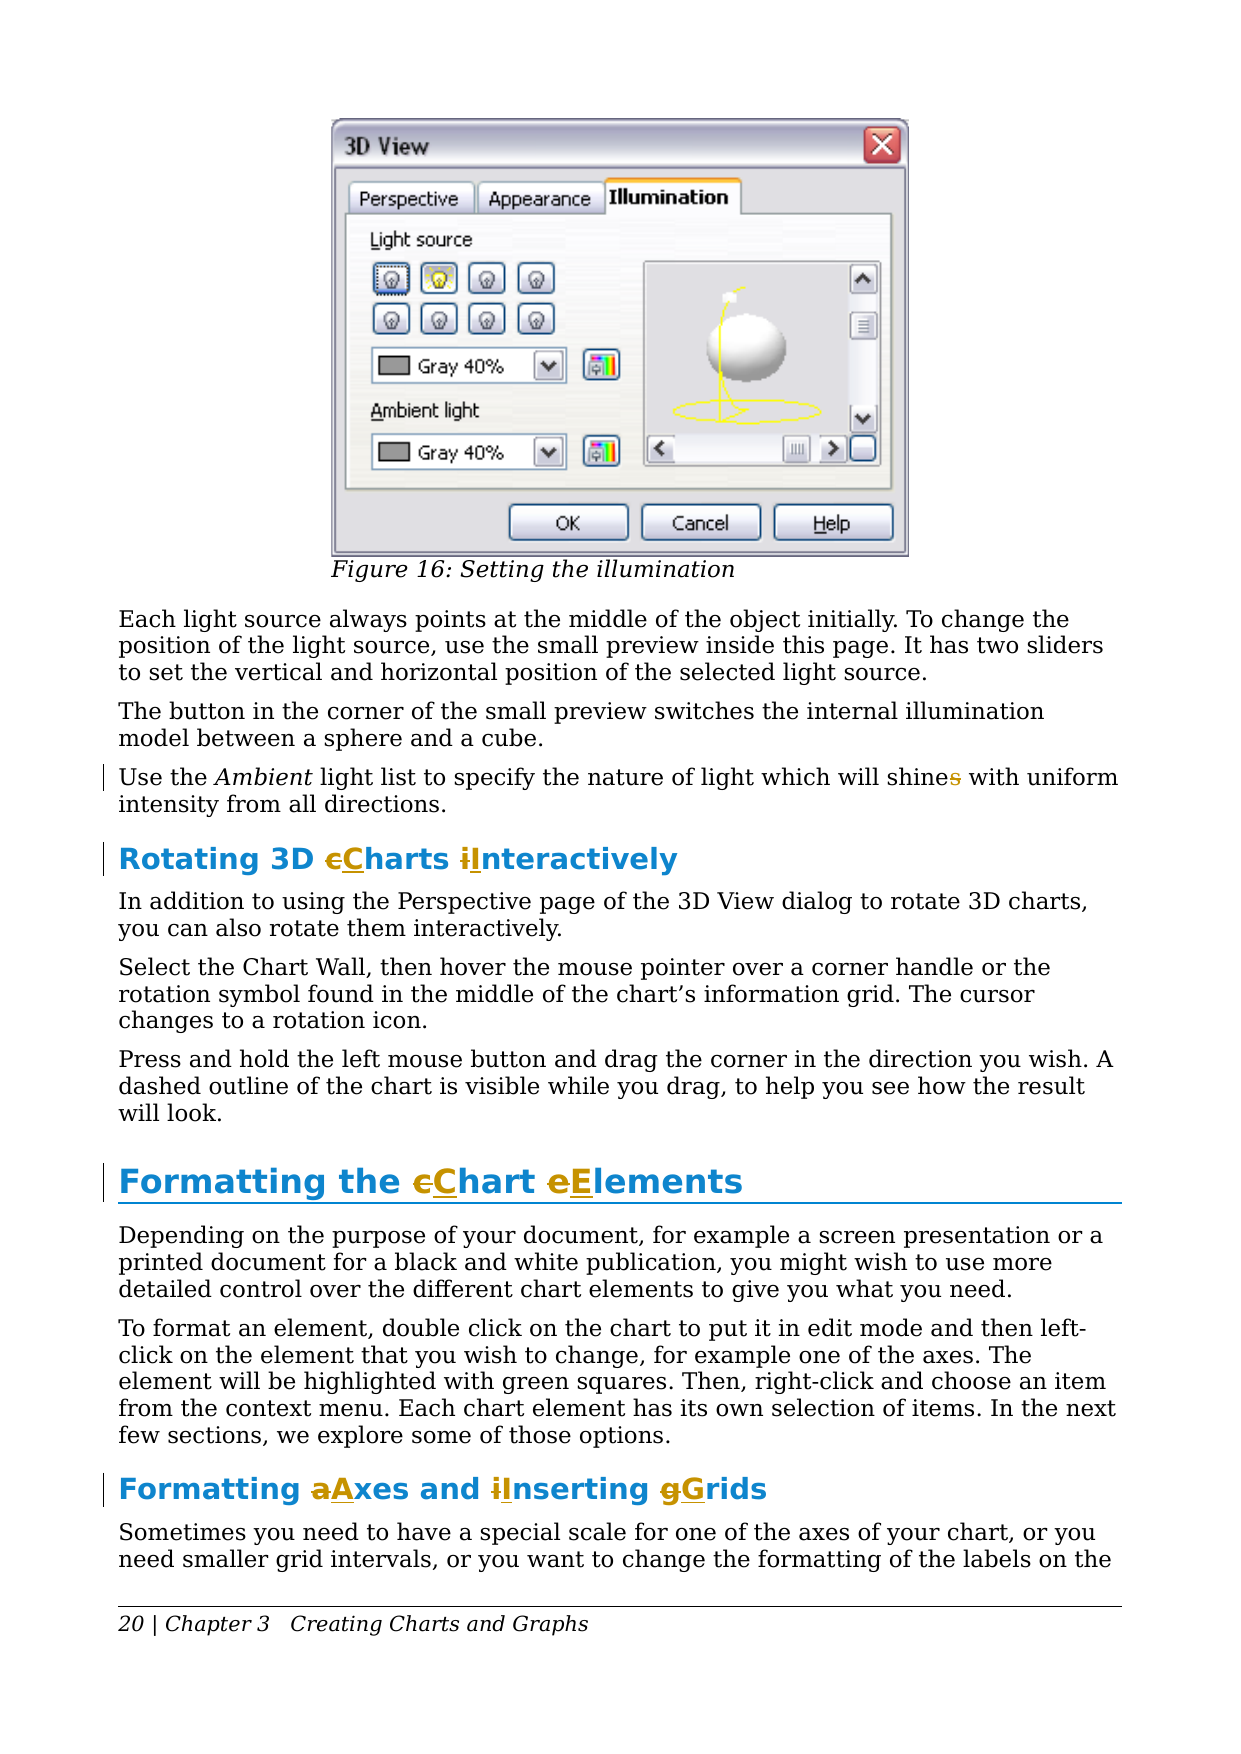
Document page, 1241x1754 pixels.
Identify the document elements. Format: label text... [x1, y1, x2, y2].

text Use the Ambient light list to specify the nature of light which will shine with uniform intensity from all directions. [118, 764, 1122, 818]
subtitle Rotating 3D Charts Interactively [118, 842, 1122, 876]
text Depending on the purpose of your document, for example a screen presentation or a printed document for a black and white publication, you might wish to use more detailed control over the different chart elements to give you what you need. [118, 1223, 1122, 1303]
text The button in the corner of the small preview switches the internal illumination model between a sphere and a cube. [118, 698, 1122, 752]
subtitle Formatting the Chart Elements [118, 1163, 1122, 1202]
text Figure 16: Setting the illumination [331, 557, 909, 583]
text To format an element, double click on the chart to put it in edit mode and then left-click on the element that you wish to change, for example one of the axes. The element will be highlighted with green squares. Then, right-click and choose an item from the context menu. Each chart element has its own selection of items. In the next few sections, we explore some of those options. [118, 1315, 1122, 1448]
text Select the Chart Wall, then hover the mouse pointer over a corner handle or the rotation symbol found in the middle of the chart’s information grid. The cursor changes to a rotation icon. [118, 954, 1122, 1034]
text Sometimes you need to have a special scale for one of the axes of your chart, or you need smaller grid intervals, or you want to change the formatting of the labels on the [118, 1519, 1122, 1572]
subtitle Formatting Axes and Inserting Grids [118, 1473, 1122, 1507]
text In addition to using the Perspective page of the 3D View dialog to rotate 3D charts, you can also rotate them interactively. [118, 888, 1122, 942]
picture [331, 118, 909, 557]
text Each light source always points at the middle of the object initially. To change the position of the light source, use the small preview inside this page. It has two sliders to set the vertical and horizontal position of the selected light source. [118, 606, 1122, 686]
text Press and hold the left mouse button and drag the corner in the direction you wish. A dashed outline of the chart is visible while you drag, to help you see how the result will look. [118, 1047, 1122, 1127]
